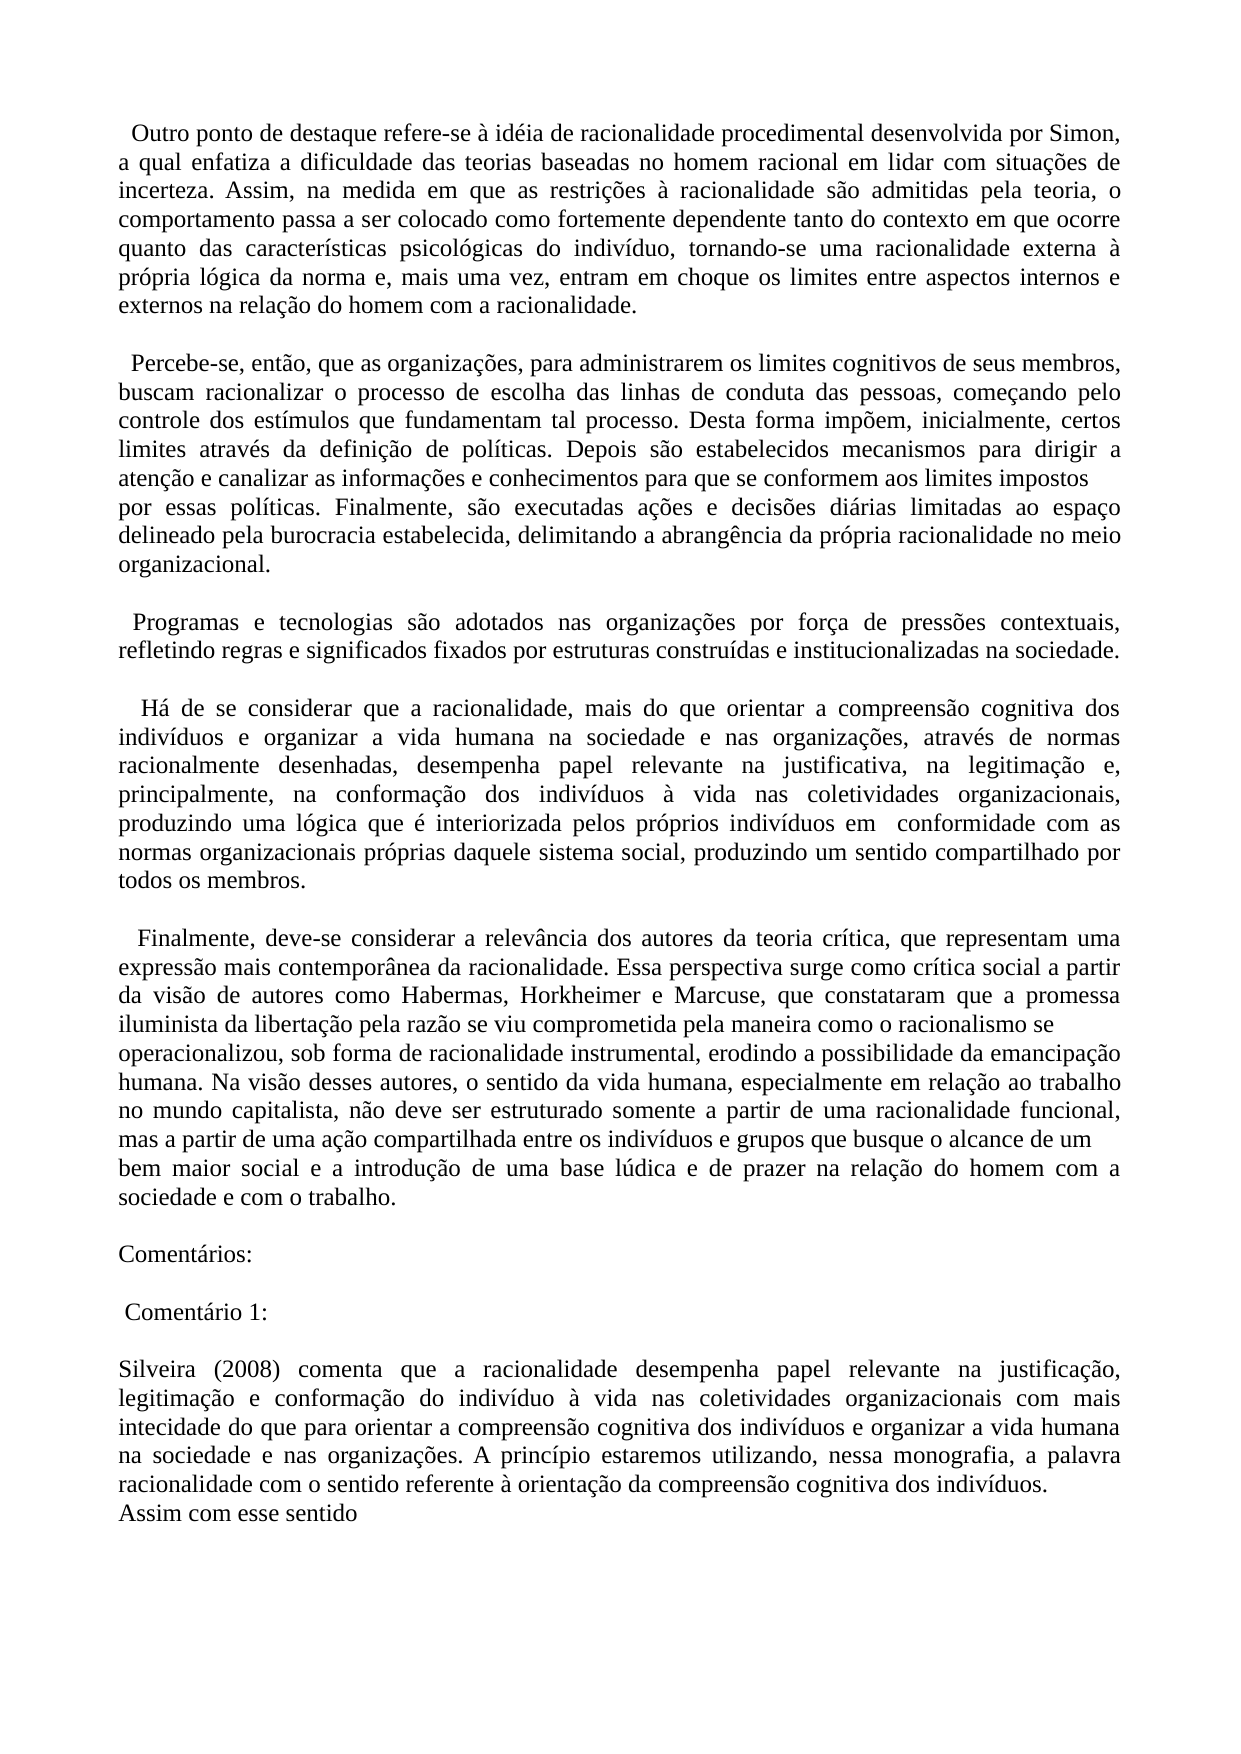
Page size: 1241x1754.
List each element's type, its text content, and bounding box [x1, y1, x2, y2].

text Percebe-se, então, que as organizações, para administrarem os limites cognitivos de seus membros, buscam racionalizar o processo de escolha das linhas de conduta das pessoas, começando pelo controle dos estímulos que fundamentam tal processo. Desta forma impõem, inicialmente, certos limites através da definição de políticas. Depois são estabelecidos mecanismos para dirigir a atenção e canalizar as informações e conhecimentos para que se conformem aos limites impostos [118, 348, 1122, 492]
text Silveira (2008) comenta que a racionalidade desempenha papel relevante na justificação, legitimação e conformação do indivíduo à vida nas coletividades organizacionais com mais intecidade do que para orientar a compreensão cognitiva dos indivíduos e organizar a vida humana na sociedade e nas organizações. A princípio estaremos utilizando, nessa monografia, a palavra racionalidade com o sentido referente à orientação da compreensão cognitiva dos indivíduos. [118, 1354, 1122, 1498]
text Assim com esse sentido [118, 1498, 1122, 1527]
text por essas políticas. Finalmente, são executadas ações e decisões diárias limitadas ao espaço delineado pela burocracia estabelecida, delimitando a abrangência da própria racionalidade no meio organizacional. [118, 492, 1122, 578]
text Finalmente, deve-se considerar a relevância dos autores da teoria crítica, que representam uma expressão mais contemporânea da racionalidade. Essa perspectiva surge como crítica social a partir da visão de autores como Habermas, Horkheimer e Marcuse, que constataram que a promessa iluminista da libertação pela razão se viu comprometida pela maneira como o racionalismo se [118, 923, 1122, 1038]
text Comentário 1: [118, 1297, 1122, 1326]
text Outro ponto de destaque refere-se à idéia de racionalidade procedimental desenvolvida por Simon, a qual enfatiza a dificuldade das teorias baseadas no homem racional em lidar com situações de incerteza. Assim, na medida em que as restrições à racionalidade são admitidas pela teoria, o comportamento passa a ser colocado como fortemente dependente tanto do contexto em que ocorre quanto das características psicológicas do indivíduo, tornando-se uma racionalidade externa à própria lógica da norma e, mais uma vez, entram em choque os limites entre aspectos internos e externos na relação do homem com a racionalidade. [118, 118, 1122, 319]
text bem maior social e a introdução de uma base lúdica e de prazer na relação do homem com a sociedade e com o trabalho. [118, 1153, 1122, 1211]
text Há de se considerar que a racionalidade, mais do que orientar a compreensão cognitiva dos indivíduos e organizar a vida humana na sociedade e nas organizações, através de normas racionalmente desenhadas, desempenha papel relevante na justificativa, na legitimação e, principalmente, na conformação dos indivíduos à vida nas coletividades organizacionais, produzindo uma lógica que é interiorizada pelos próprios indivíduos em conformidade com as normas organizacionais próprias daquele sistema social, produzindo um sentido compartilhado por todos os membros. [118, 693, 1122, 894]
text Comentários: [118, 1239, 1122, 1268]
text Programas e tecnologias são adotados nas organizações por força de pressões contextuais, refletindo regras e significados fixados por estruturas construídas e institucionalizadas na sociedade. [118, 607, 1122, 664]
text operacionalizou, sob forma de racionalidade instrumental, erodindo a possibilidade da emancipação humana. Na visão desses autores, o sentido da vida humana, especialmente em relação ao trabalho no mundo capitalista, não deve ser estruturado somente a partir de uma racionalidade funcional, mas a partir de uma ação compartilhada entre os indivíduos e grupos que busque o alcance de um [118, 1038, 1122, 1153]
